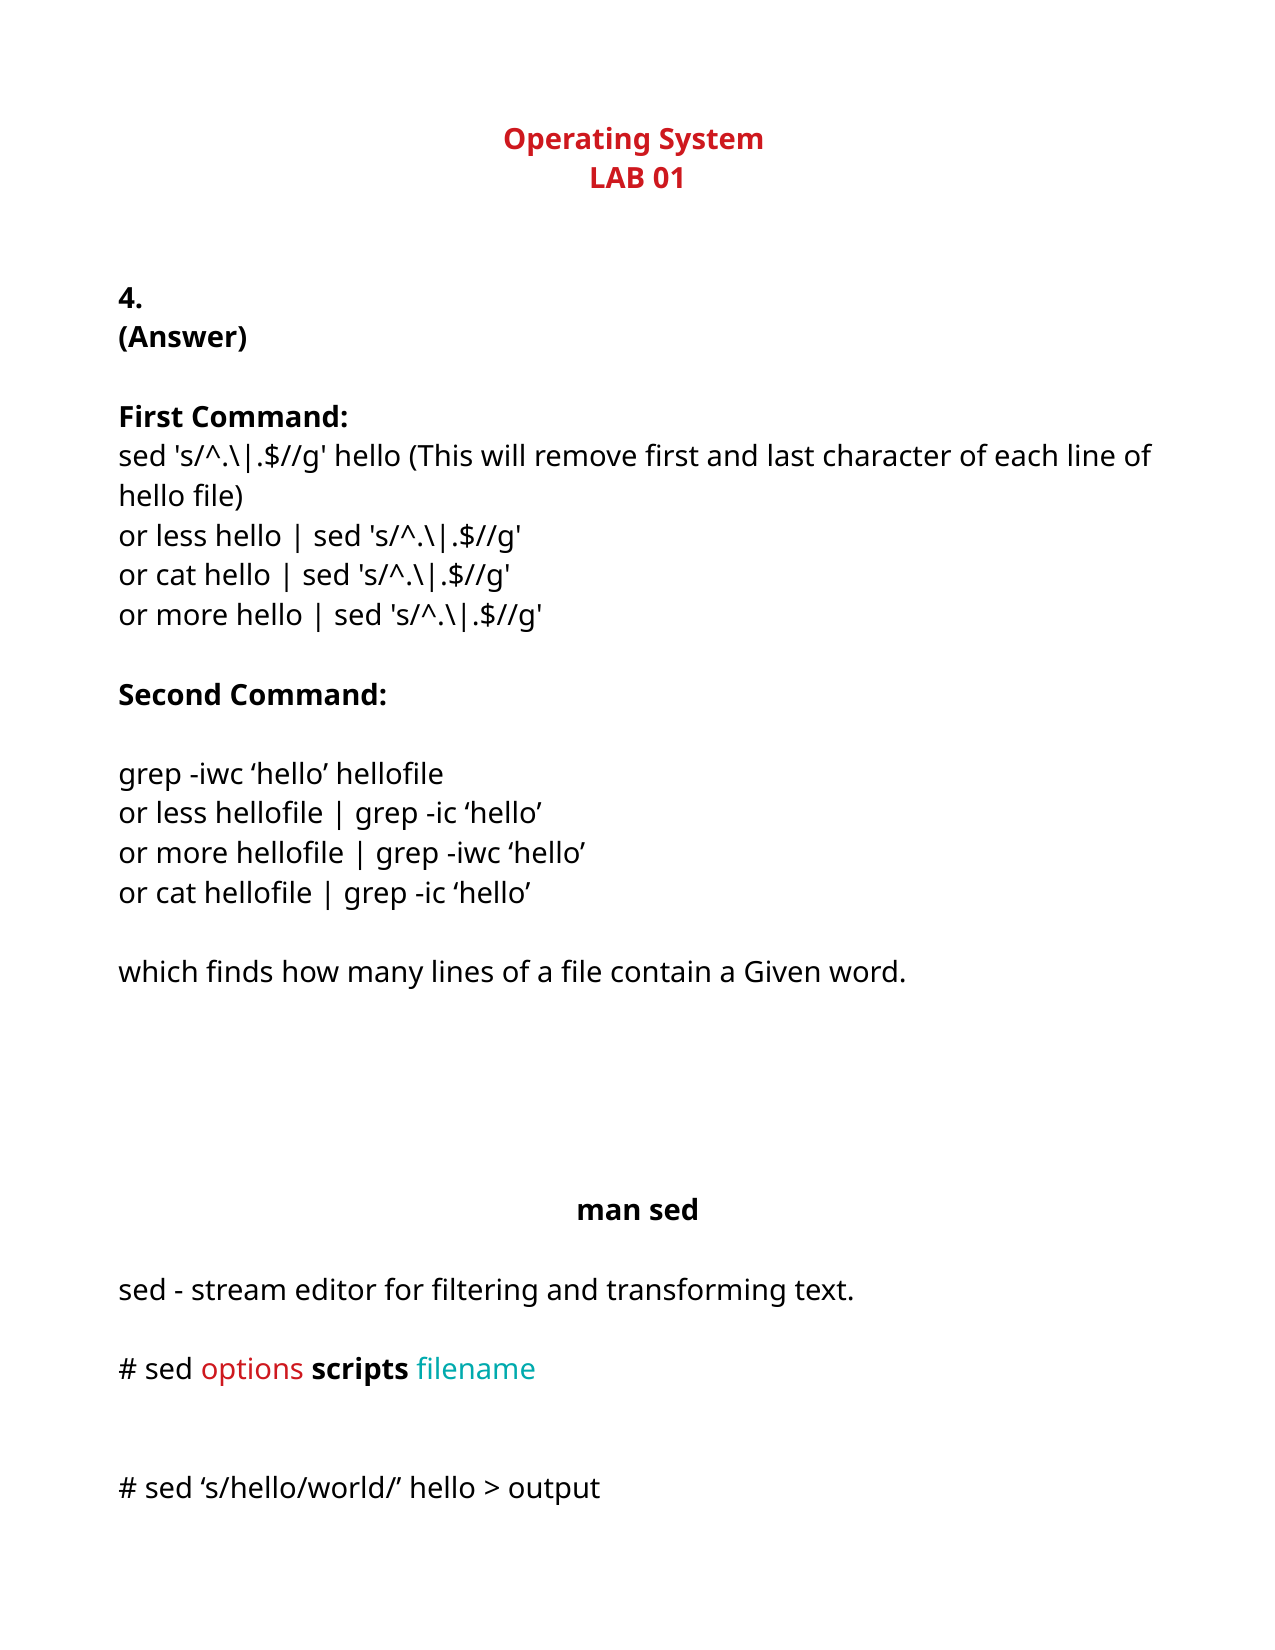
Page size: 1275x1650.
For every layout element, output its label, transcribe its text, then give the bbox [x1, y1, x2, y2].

text or cat hellofile | grep -ic ‘hello’ [118, 872, 1157, 912]
text grep -iwc ‘hello’ hellofile [118, 753, 1157, 793]
text or less hellofile | grep -ic ‘hello’ [118, 793, 1157, 832]
text # sed ‘s/hello/world/’ hello > output [118, 1467, 1157, 1507]
text Operating System [118, 118, 1157, 158]
text which finds how many lines of a file contain a Given word. [118, 952, 1157, 991]
text Second Command: [118, 674, 1157, 713]
text 4. [118, 277, 1157, 317]
text sed 's/^.\|.$//g' hello (This will remove first and last character of each line of hello file) [118, 436, 1157, 515]
text or more hellofile | grep -iwc ‘hello’ [118, 832, 1157, 872]
text LAB 01 [118, 158, 1157, 197]
text or more hello | sed 's/^.\|.$//g' [118, 594, 1157, 634]
text or cat hello | sed 's/^.\|.$//g' [118, 555, 1157, 594]
text man sed [118, 1190, 1157, 1229]
text # sed options scripts filename [118, 1348, 1157, 1388]
text sed - stream editor for filtering and transforming text. [118, 1269, 1157, 1309]
text or less hello | sed 's/^.\|.$//g' [118, 515, 1157, 555]
text (Answer) [118, 317, 1157, 356]
text First Command: [118, 396, 1157, 436]
